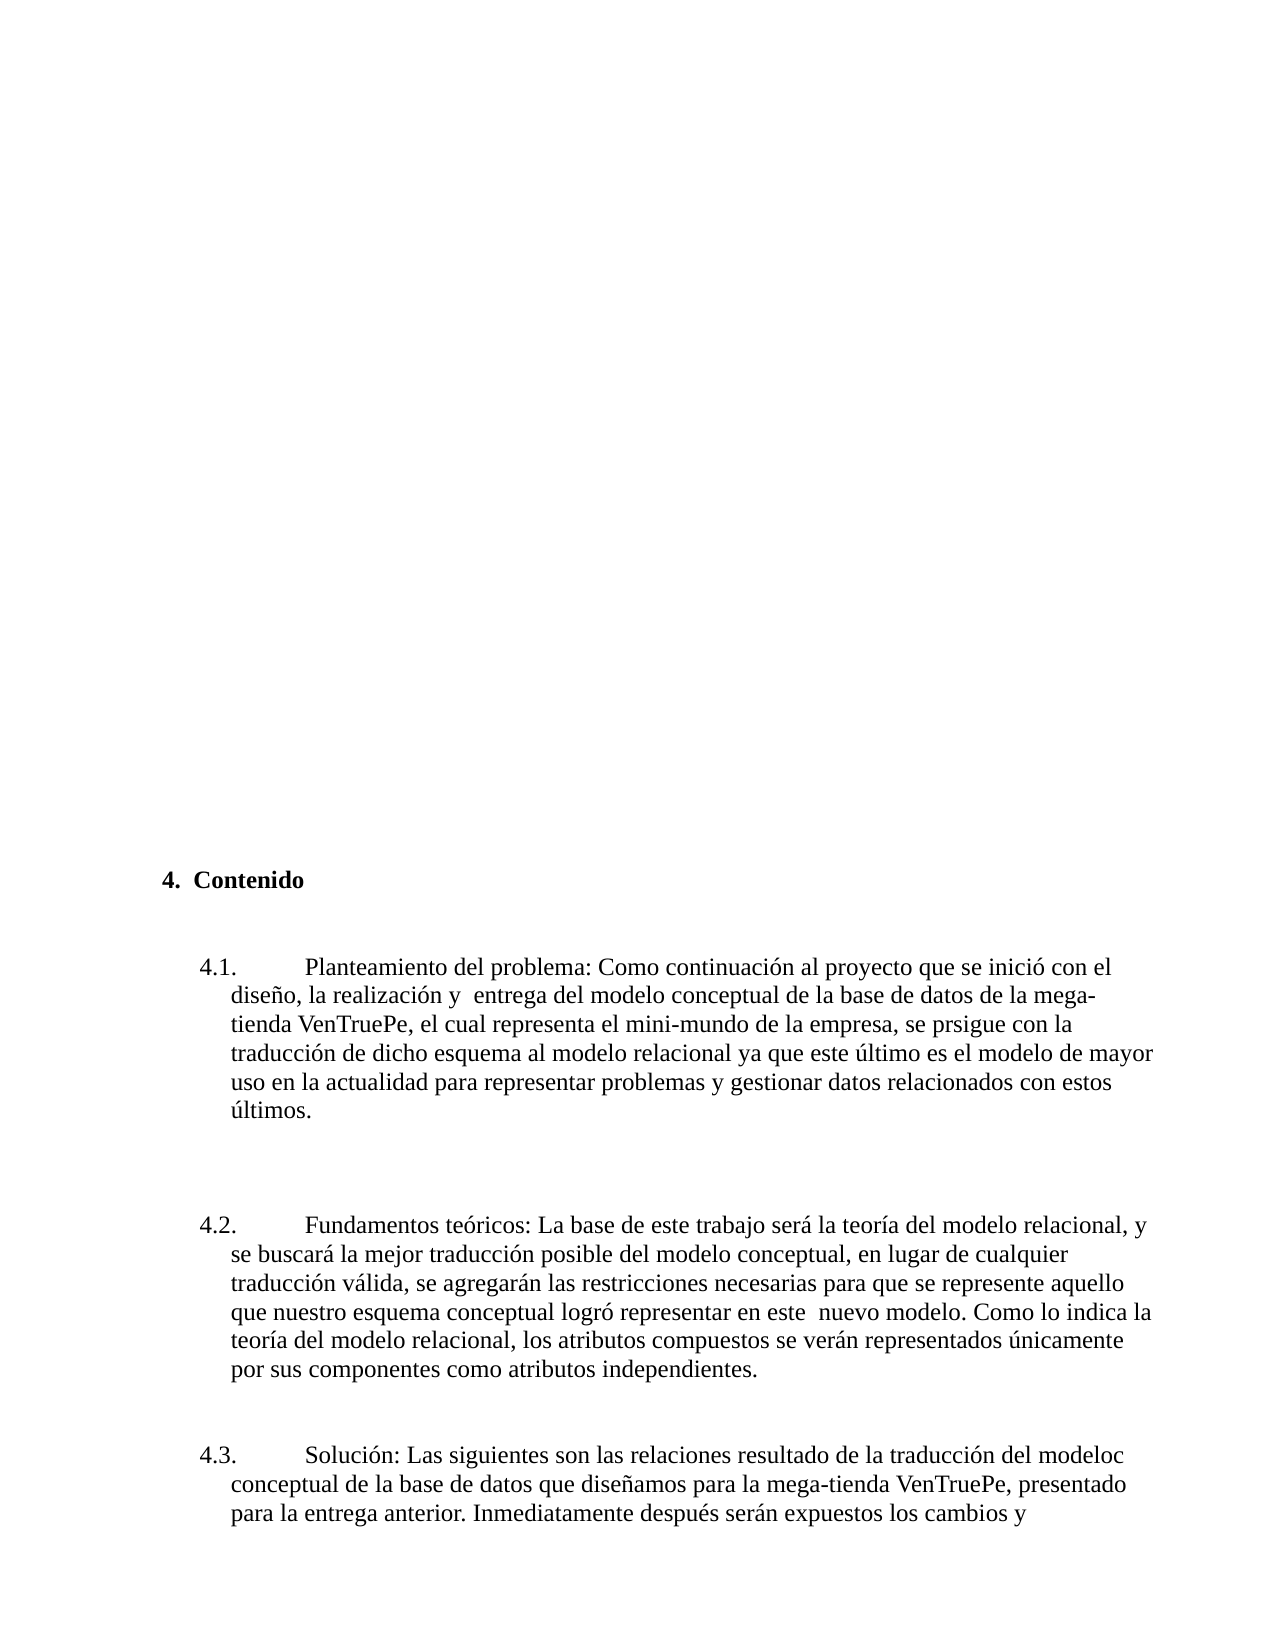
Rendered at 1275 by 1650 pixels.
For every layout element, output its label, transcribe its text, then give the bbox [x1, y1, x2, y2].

list Fundamentos teóricos: La base de este trabajo será la teoría del modelo relacional, y se buscará la mejor traducción posible del modelo conceptual, en lugar de cualquier traducción válida, se agregarán las restricciones necesarias para que se represente aquello que nuestro esquema conceptual logró representar en este nuevo modelo. Como lo indica la teoría del modelo relacional, los atributos compuestos se verán representados únicamente por sus componentes como atributos independientes. [193, 1211, 1157, 1383]
list Contenido [156, 866, 1157, 894]
list Solución: Las siguientes son las relaciones resultado de la traducción del modeloc conceptual de la base de datos que diseñamos para la mega-tienda VenTruePe, presentado para la entrega anterior. Inmediatamente después serán expuestos los cambios y [193, 1441, 1157, 1527]
list Planteamiento del problema: Como continuación al proyecto que se inició con el diseño, la realización y entrega del modelo conceptual de la base de datos de la mega-tienda VenTruePe, el cual representa el mini-mundo de la empresa, se prsigue con la traducción de dicho esquema al modelo relacional ya que este último es el modelo de mayor uso en la actualidad para representar problemas y gestionar datos relacionados con estos últimos. [193, 952, 1157, 1124]
